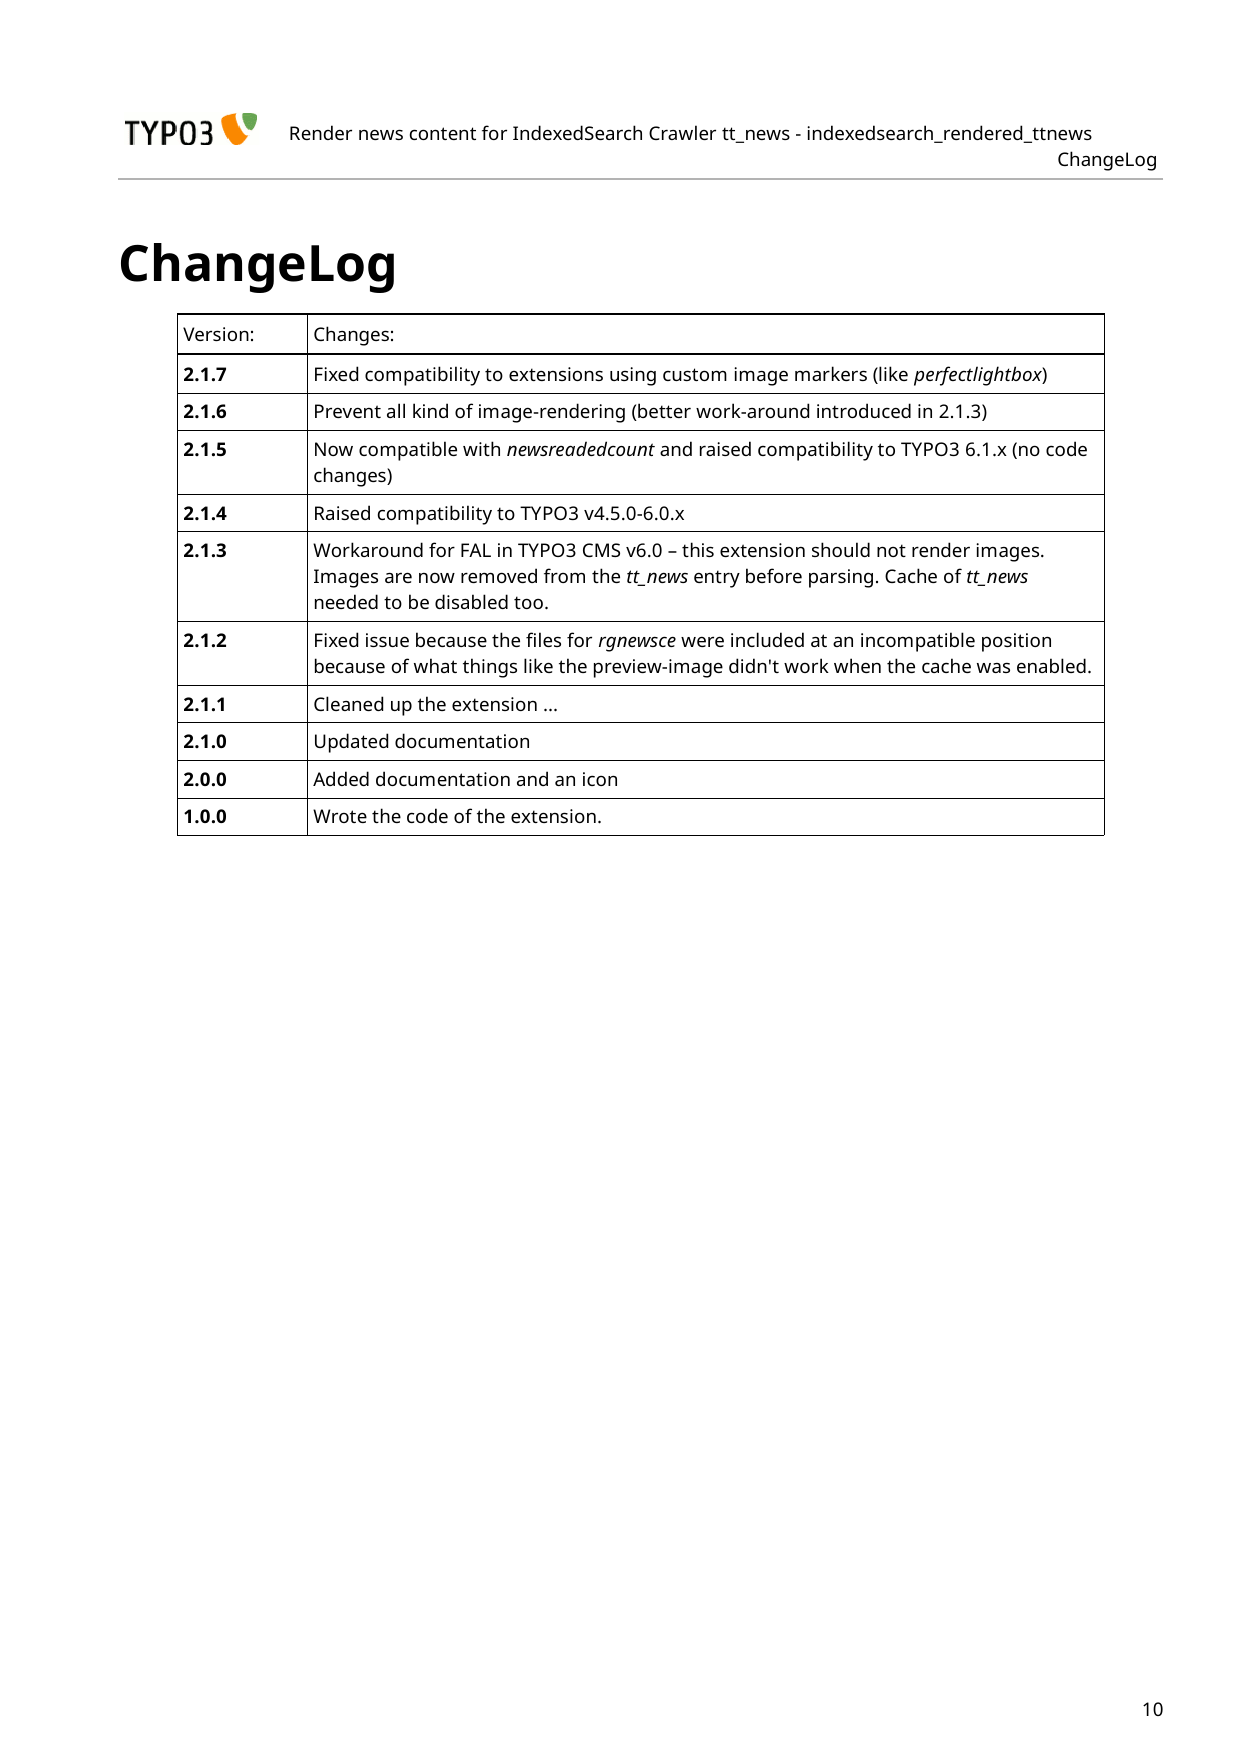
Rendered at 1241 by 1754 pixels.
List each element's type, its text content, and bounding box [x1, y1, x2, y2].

table_cell Wrote the code of the extension. [308, 799, 1104, 835]
table_cell 2.1.4 [178, 495, 307, 531]
table_cell Fixed compatibility to extensions using custom image markers (like perfectlightbox) [308, 355, 1104, 393]
table_cell Updated documentation [308, 723, 1104, 760]
table_cell 2.1.6 [178, 394, 307, 430]
table_cell 2.1.5 [178, 431, 307, 494]
table_cell Now compatible with newsreadedcount and raised compatibility to TYPO3 6.1.x (no code changes) [308, 431, 1104, 494]
table_header Changes: [308, 315, 1104, 353]
table_cell Added documentation and an icon [308, 761, 1104, 798]
table_cell Prevent all kind of image-rendering (better work-around introduced in 2.1.3) [308, 394, 1104, 430]
table_cell Raised compatibility to TYPO3 v4.5.0-6.0.x [308, 495, 1104, 531]
table_cell Cleaned up the extension ... [308, 686, 1104, 722]
table_cell 2.1.7 [178, 355, 307, 393]
picture [124, 112, 260, 145]
table_cell 2.1.3 [178, 532, 307, 621]
table_cell 2.1.1 [178, 686, 307, 722]
table_cell 1.0.0 [178, 799, 307, 835]
table_cell 2.1.2 [178, 622, 307, 685]
table_cell 2.1.0 [178, 723, 307, 760]
subtitle ChangeLog [118, 228, 1163, 296]
table_cell Fixed issue because the files for rgnewsce were included at an incompatible position because of what things like the preview-image didn't work when the cache was enabled. [308, 622, 1104, 685]
table_cell 2.0.0 [178, 761, 307, 798]
table_header Version: [178, 315, 307, 353]
table_cell Workaround for FAL in TYPO3 CMS v6.0 – this extension should not render images. Images are now removed from the tt_news entry before parsing. Cache of tt_news needed to be disabled too. [308, 532, 1104, 621]
